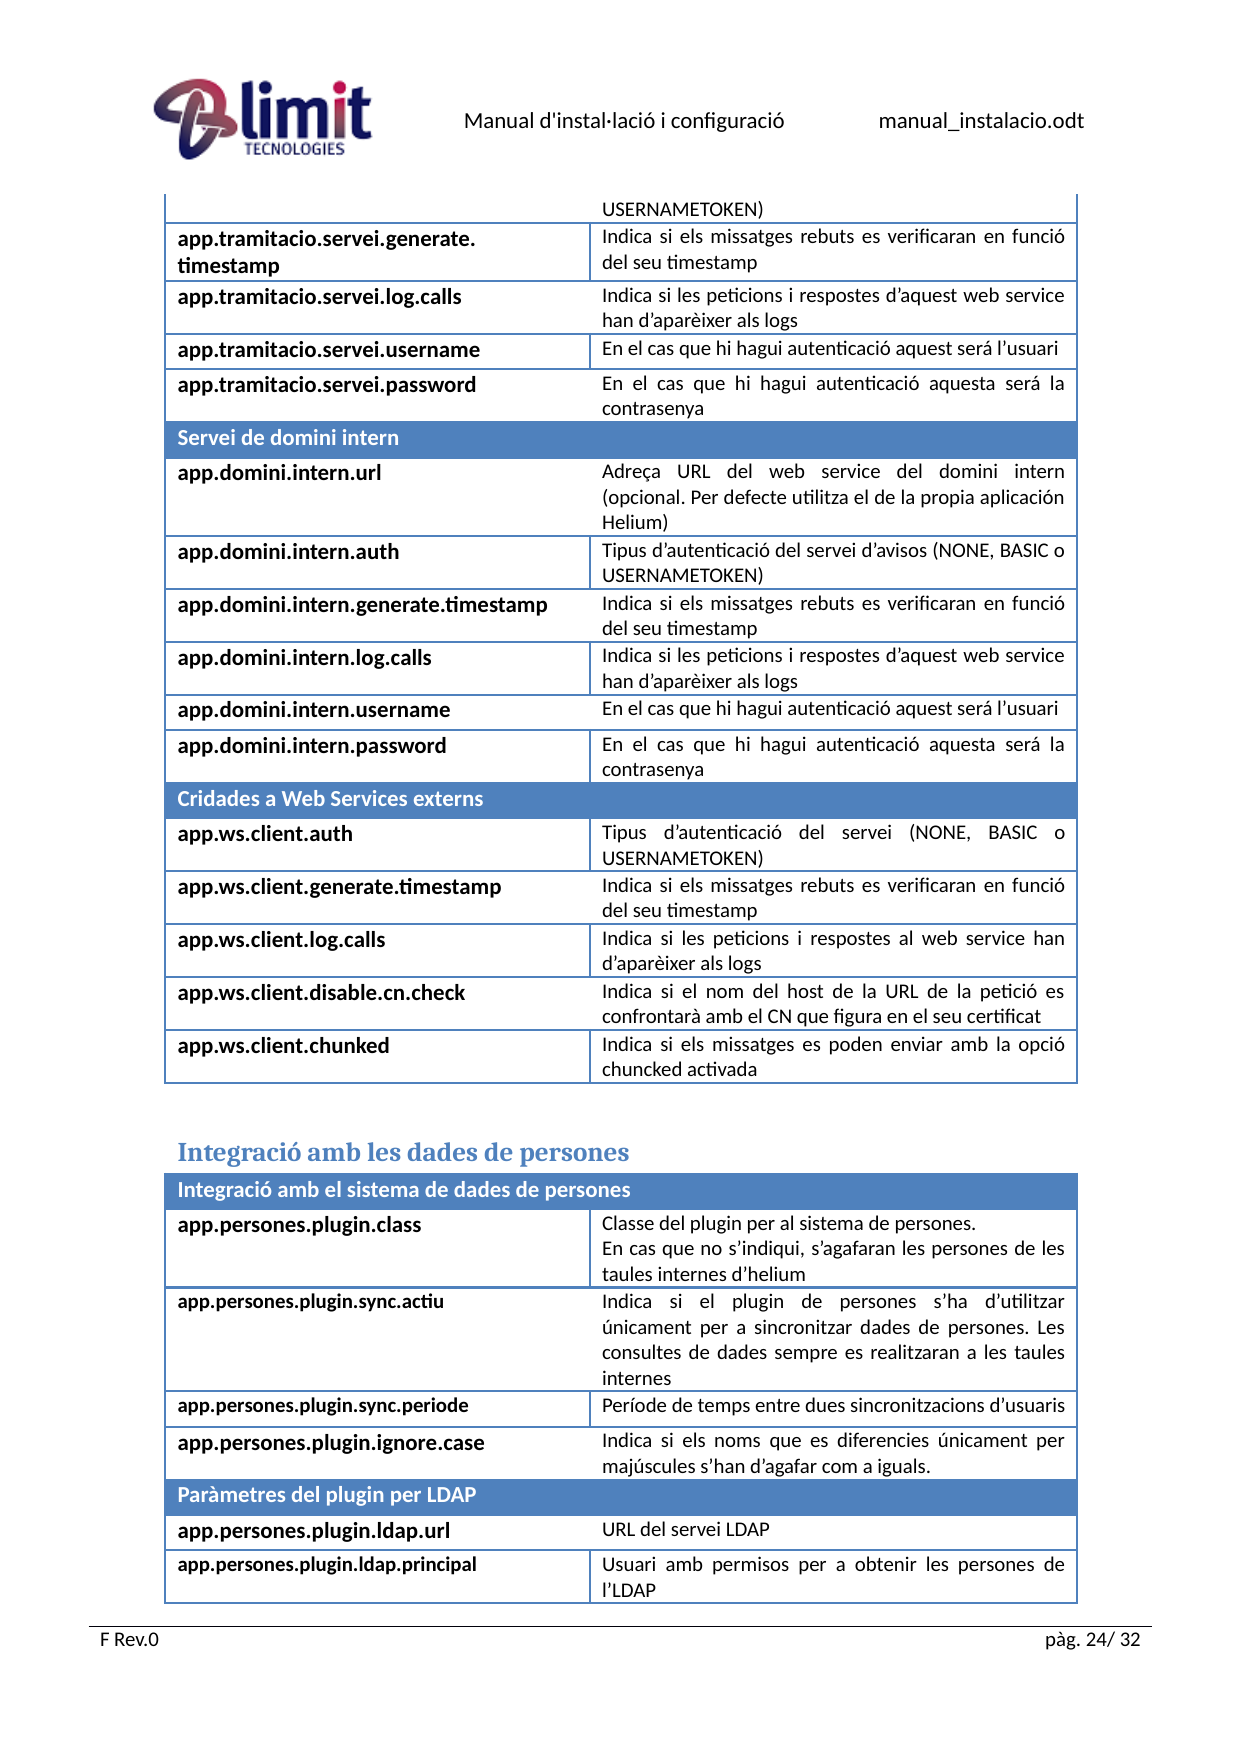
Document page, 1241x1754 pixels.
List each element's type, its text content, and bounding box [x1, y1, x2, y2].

table_header Integració amb el sistema de dades de persones [166, 1175, 1076, 1208]
table_cell app.ws.client.auth [166, 819, 589, 870]
table_cell app.ws.client.chunked [166, 1031, 589, 1082]
table_cell Cridades a Web Services externs [166, 784, 1076, 817]
table_cell Adreça URL del web service del domini intern (opcional. Per defecte utilitza el de la propia aplicación Helium) [590, 459, 1076, 535]
table_cell app.domini.intern.url [166, 459, 590, 535]
table_cell app.persones.plugin.sync.actiu [166, 1289, 590, 1390]
table_cell USERNAMETOKEN) [590, 194, 1076, 222]
table_cell URL del servei LDAP [590, 1516, 1076, 1549]
table_cell En el cas que hi hagui autenticació aquesta será la contrasenya [591, 731, 1076, 782]
table_cell Usuari amb permisos per a obtenir les persones de l’LDAP [591, 1551, 1076, 1602]
table_cell [166, 194, 590, 222]
table_cell app.persones.plugin.class [166, 1210, 589, 1286]
table_cell Indica si les peticions i respostes d’aquest web service han d’aparèixer als logs [590, 282, 1076, 333]
table_cell app.domini.intern.generate.timestamp [166, 590, 590, 641]
table_cell Indica si les peticions i respostes al web service han d’aparèixer als logs [591, 925, 1076, 976]
table_cell app.persones.plugin.ignore.case [166, 1428, 590, 1478]
table_cell app.tramitacio.servei.generate. timestamp [166, 224, 589, 280]
table_cell En el cas que hi hagui autenticació aquest será l’usuari [590, 696, 1076, 729]
table_cell Indica si el plugin de persones s’ha d’utilitzar únicament per a sincronitzar dades de persones. Les consultes de dades sempre es realitzaran a les taules internes [590, 1289, 1076, 1390]
table_cell Indica si els missatges rebuts es verificaran en funció del seu timestamp [591, 224, 1076, 280]
table_cell app.tramitacio.servei.log.calls [166, 282, 590, 333]
table_cell En el cas que hi hagui autenticació aquesta será la contrasenya [590, 370, 1076, 421]
table_cell app.persones.plugin.sync.periode [166, 1392, 589, 1426]
table_cell app.ws.client.disable.cn.check [166, 978, 590, 1029]
table_cell app.ws.client.log.calls [166, 925, 589, 976]
table_cell app.persones.plugin.ldap.principal [166, 1551, 589, 1602]
table_cell app.domini.intern.username [166, 696, 590, 729]
table_cell app.domini.intern.log.calls [166, 643, 589, 693]
table_cell Tipus d’autenticació del servei d’avisos (NONE, BASIC o USERNAMETOKEN) [591, 537, 1076, 588]
picture [148, 73, 379, 166]
subtitle Integració amb les dades de persones [177, 1137, 1063, 1168]
table_cell Servei de domini intern [166, 423, 1076, 456]
table_cell app.tramitacio.servei.username [166, 335, 589, 368]
table_cell Classe del plugin per al sistema de persones. En cas que no s’indiqui, s’agafaran les persones de les taules internes d’helium [591, 1210, 1076, 1286]
table_cell app.tramitacio.servei.password [166, 370, 590, 421]
table_cell app.domini.intern.auth [166, 537, 589, 588]
table_cell En el cas que hi hagui autenticació aquest será l’usuari [591, 335, 1076, 368]
table_cell Període de temps entre dues sincronitzacions d’usuaris [591, 1392, 1076, 1426]
table_cell app.ws.client.generate.timestamp [166, 872, 590, 923]
table_cell Indica si el nom del host de la URL de la petició es confrontarà amb el CN que figura en el seu certificat [590, 978, 1076, 1029]
table_cell app.domini.intern.password [166, 731, 589, 782]
table_cell Indica si les peticions i respostes d’aquest web service han d’aparèixer als logs [591, 643, 1076, 693]
table_cell Indica si els missatges es poden enviar amb la opció chuncked activada [591, 1031, 1076, 1082]
table_cell Indica si els missatges rebuts es verificaran en funció del seu timestamp [590, 872, 1076, 923]
table_cell Tipus d’autenticació del servei (NONE, BASIC o USERNAMETOKEN) [591, 819, 1076, 870]
table_cell Paràmetres del plugin per LDAP [166, 1481, 1076, 1514]
table_cell Indica si els noms que es diferencies únicament per majúscules s’han d’agafar com a iguals. [590, 1428, 1076, 1478]
table_cell Indica si els missatges rebuts es verificaran en funció del seu timestamp [590, 590, 1076, 641]
table_cell app.persones.plugin.ldap.url [166, 1516, 590, 1549]
